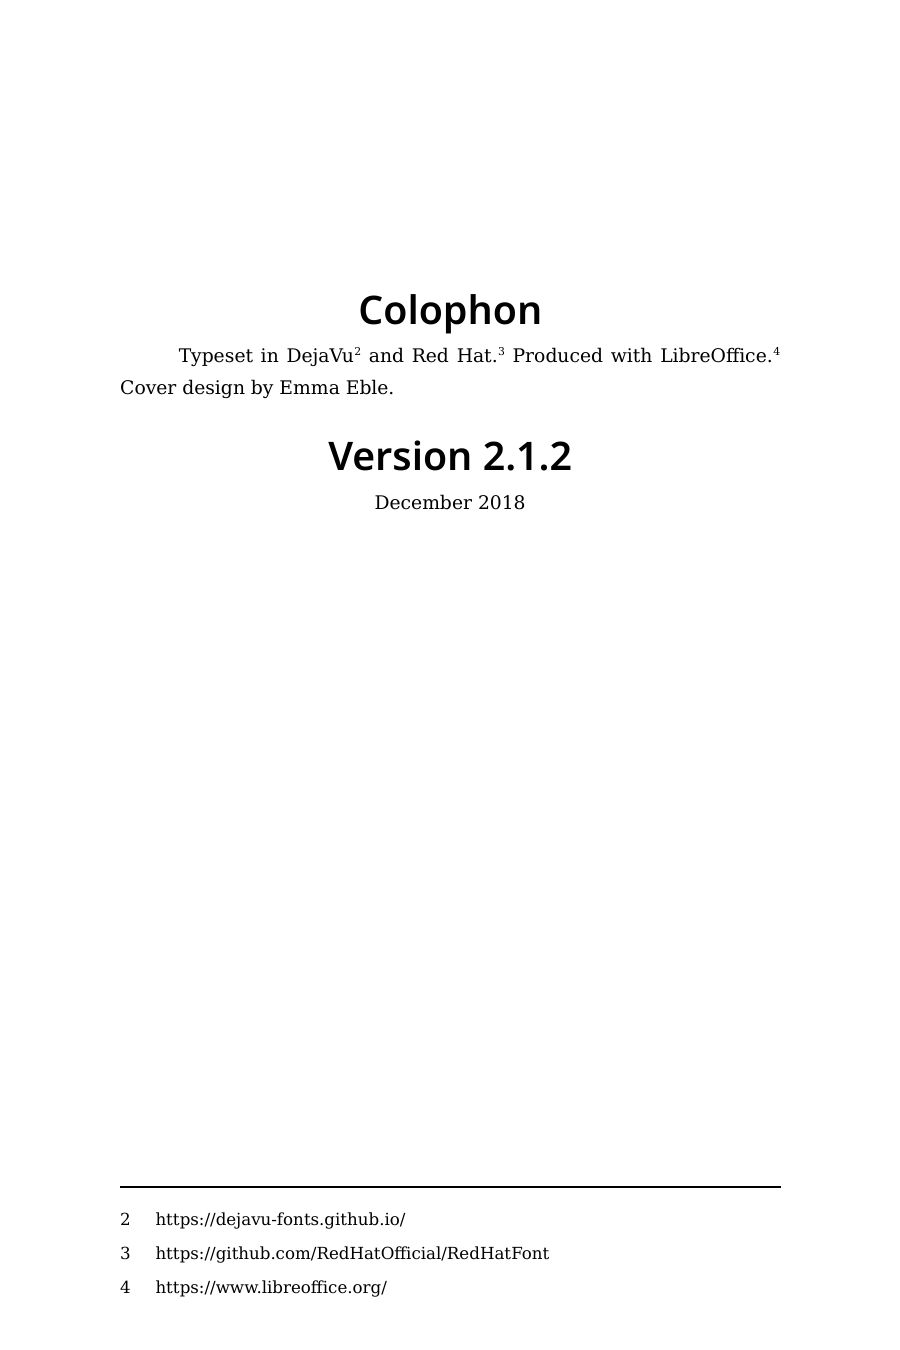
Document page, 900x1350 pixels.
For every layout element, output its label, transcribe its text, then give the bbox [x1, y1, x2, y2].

text https://github.com/RedHatOfficial/RedHatFont [120, 1244, 780, 1263]
subtitle Colophon [120, 288, 780, 333]
text https://dejavu-fonts.github.io/ [120, 1209, 780, 1229]
text December 2018 [120, 492, 780, 514]
text https://www.libreoffice.org/ [120, 1278, 780, 1297]
subtitle Version 2.1.2 [120, 434, 780, 480]
text Typeset in DejaVu and Red Hat. Produced with LibreOffice. Cover design by Emma Eble. [120, 346, 780, 399]
